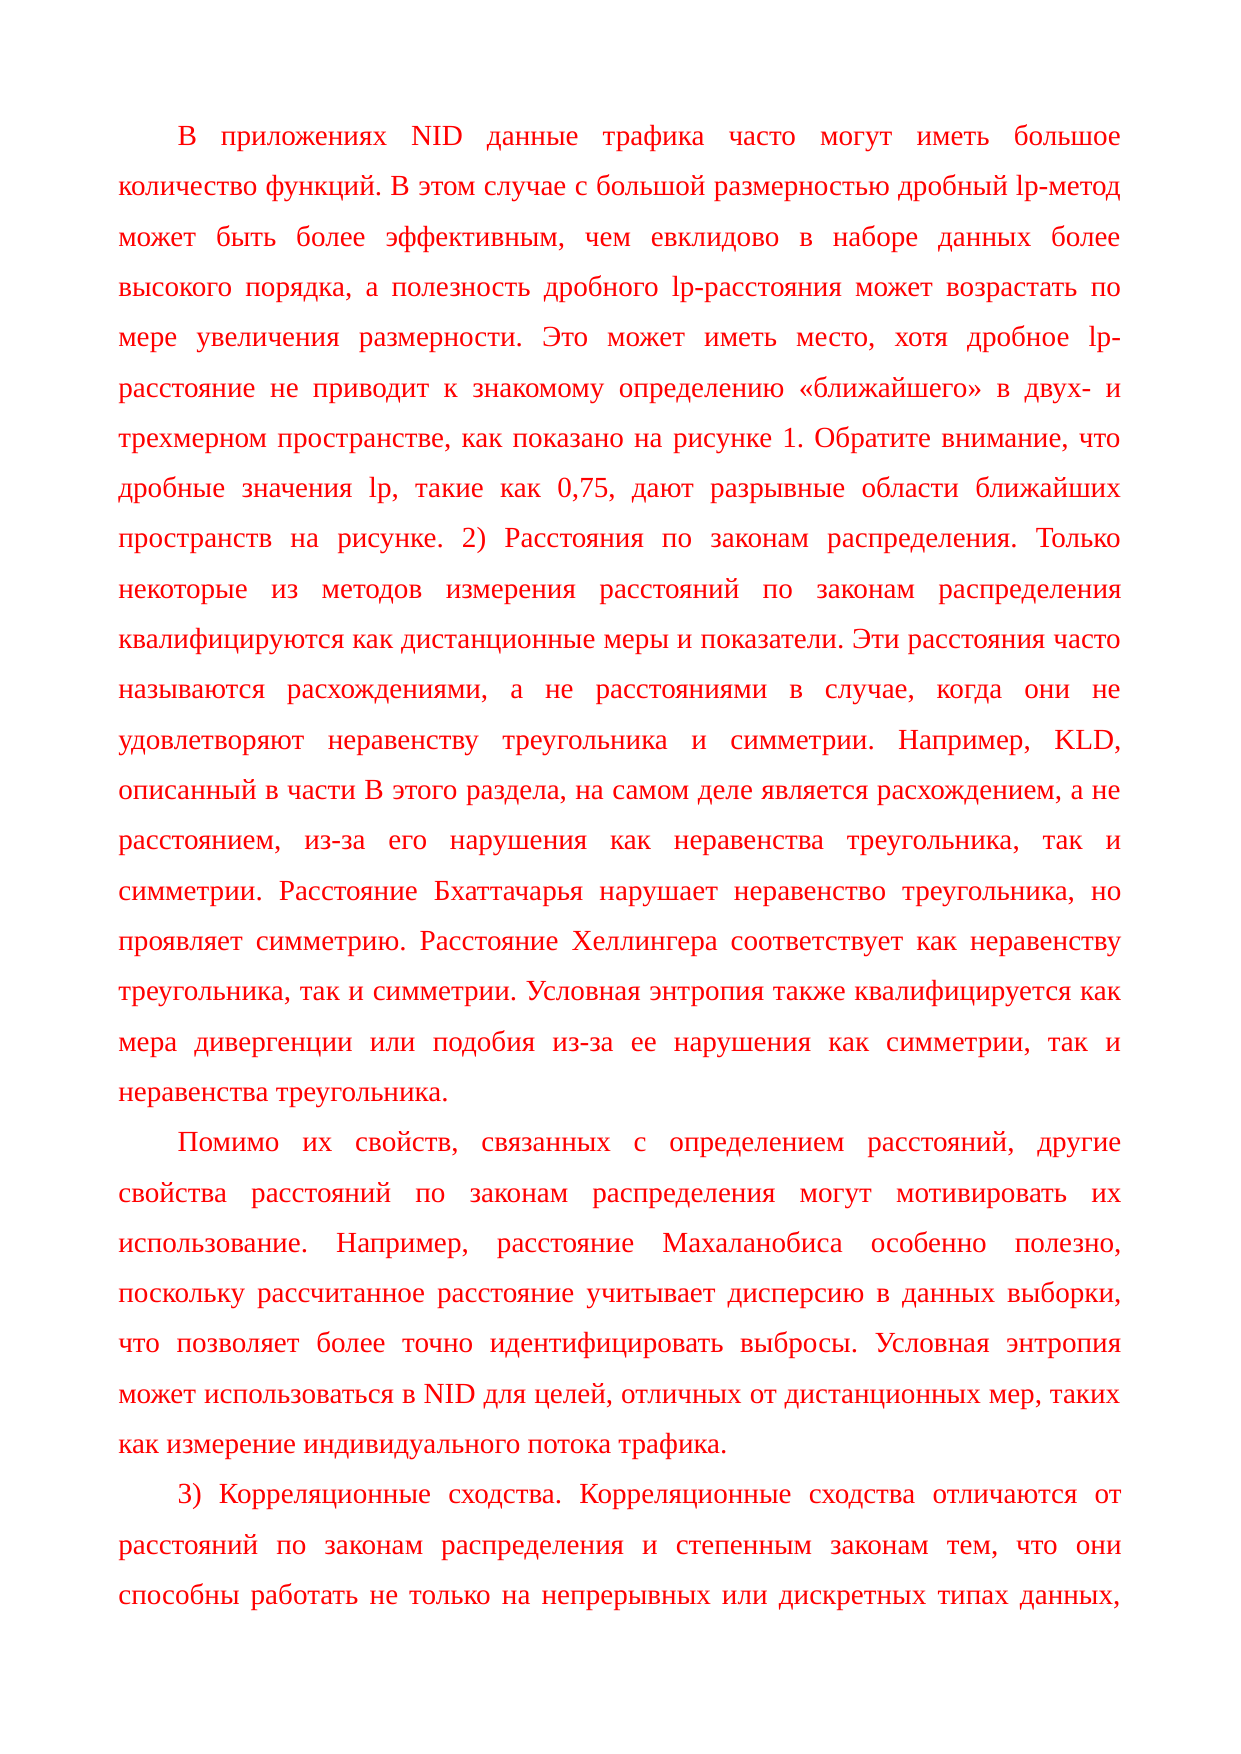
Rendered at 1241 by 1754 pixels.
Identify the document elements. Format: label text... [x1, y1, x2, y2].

text Помимо их свойств, связанных с определением расстояний, другие свойства расстояний по законам распределения могут мотивировать их использование. Например, расстояние Махаланобиса особенно полезно, поскольку рассчитанное расстояние учитывает дисперсию в данных выборки, что позволяет более точно идентифицировать выбросы. Условная энтропия может использоваться в NID для целей, отличных от дистанционных мер, таких как измерение индивидуального потока трафика. [118, 1124, 1122, 1460]
text В приложениях NID данные трафика часто могут иметь большое количество функций. В этом случае с большой размерностью дробный lp-метод может быть более эффективным, чем евклидово в наборе данных более высокого порядка, а полезность дробного lp-расстояния может возрастать по мере увеличения размерности. Это может иметь место, хотя дробное lp-расстояние не приводит к знакомому определению «ближайшего» в двух- и трехмерном пространстве, как показано на рисунке 1. Обратите внимание, что дробные значения lp, такие как 0,75, дают разрывные области ближайших пространств на рисунке. 2) Расстояния по законам распределения. Только некоторые из методов измерения расстояний по законам распределения квалифицируются как дистанционные меры и показатели. Эти расстояния часто называются расхождениями, а не расстояниями в случае, когда они не удовлетворяют неравенству треугольника и симметрии. Например, KLD, описанный в части B этого раздела, на самом деле является расхождением, а не расстоянием, из-за его нарушения как неравенства треугольника, так и симметрии. Расстояние Бхаттачарья нарушает неравенство треугольника, но проявляет симметрию. Расстояние Хеллингера соответствует как неравенству треугольника, так и симметрии. Условная энтропия также квалифицируется как мера дивергенции или подобия из-за ее нарушения как симметрии, так и неравенства треугольника. [118, 118, 1122, 1108]
text 3) Корреляционные сходства. Корреляционные сходства отличаются от расстояний по законам распределения и степенным законам тем, что они способны работать не только на непрерывных или дискретных типах данных, [118, 1477, 1122, 1611]
